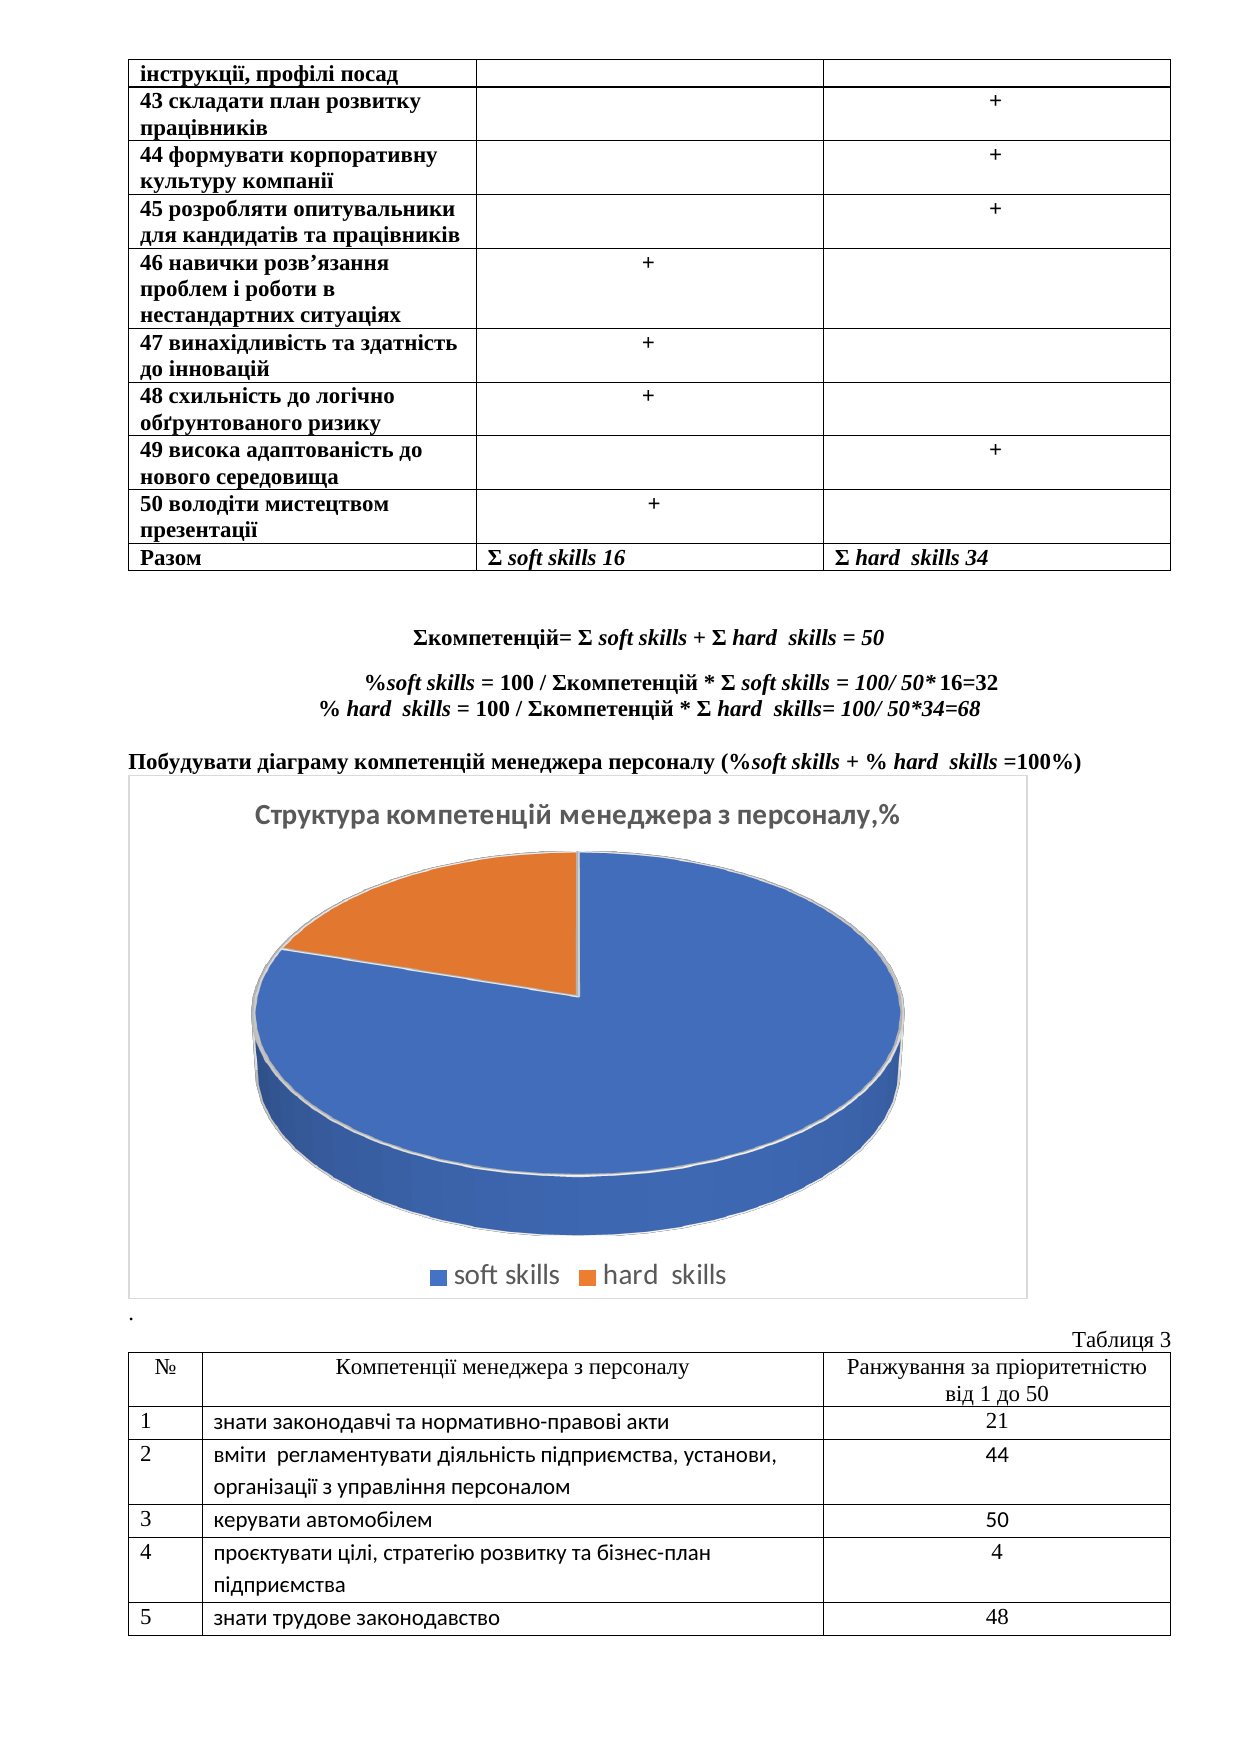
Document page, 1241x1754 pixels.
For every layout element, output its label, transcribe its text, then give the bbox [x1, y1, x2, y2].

table_cell 46 навички розв’язання проблем і роботи в нестандартних ситуаціях [129, 249, 476, 328]
table_cell 5 [129, 1603, 202, 1635]
table_cell [824, 329, 1170, 382]
table_cell [824, 249, 1170, 328]
table_cell 1 [129, 1407, 202, 1439]
table_cell 47 винахідливість та здатність до інновацій [129, 329, 476, 382]
table_cell знати законодавчі та нормативно-правові акти [203, 1407, 823, 1439]
table_header № [129, 1353, 202, 1406]
text Σкомпетенцій= Σ soft skills + Σ hard skills = 50 [128, 624, 1171, 650]
text Таблиця 3 [128, 1326, 1171, 1352]
table_cell + [824, 195, 1170, 248]
table_cell + [824, 141, 1170, 194]
table_cell 21 [824, 1407, 1170, 1439]
table_cell + [824, 436, 1170, 489]
text %soft skills = 100 / Σкомпетенцій * Σ soft skills = 100/ 50* 16=32 [128, 669, 1171, 695]
table_cell [477, 88, 823, 140]
table_cell + [477, 249, 823, 328]
table_cell 48 схильність до логічно обґрунтованого ризику [129, 383, 476, 435]
table_cell [824, 60, 1170, 86]
table_cell + [477, 329, 823, 382]
table_header Компетенції менеджера з персоналу [203, 1353, 823, 1406]
table_cell Σ soft skills 16 [477, 544, 823, 570]
table_cell [477, 141, 823, 194]
table_cell + [824, 88, 1170, 140]
table_cell [824, 383, 1170, 435]
table_cell 4 [824, 1538, 1170, 1602]
table_cell 2 [129, 1440, 202, 1504]
text % hard skills = 100 / Σкомпетенцій * Σ hard skills= 100/ 50*34=68 [128, 695, 1171, 722]
text . [128, 1299, 1171, 1326]
table_cell 50 володіти мистецтвом презентації [129, 490, 476, 543]
table_cell знати трудове законодавство [203, 1603, 823, 1635]
table_cell проєктувати цілі, стратегію розвитку та бізнес-план підприємства [203, 1538, 823, 1602]
table_cell Σ hard skills 34 [824, 544, 1170, 570]
table_cell 44 формувати корпоративну культуру компанії [129, 141, 476, 194]
text Побудувати діаграму компетенцій менеджера персоналу (%soft skills + % hard skills =100%) [128, 748, 1171, 774]
table_cell 49 висока адаптованість до нового середовища [129, 436, 476, 489]
table_cell + [477, 383, 823, 435]
table_cell [824, 490, 1170, 543]
table_cell [477, 436, 823, 489]
table_cell інструкції, профілі посад [129, 60, 476, 86]
table_cell [477, 60, 823, 86]
table_cell 50 [824, 1505, 1170, 1537]
table_cell вміти регламентувати діяльність підприємства, установи, організації з управління персоналом [203, 1440, 823, 1504]
table_cell 45 розробляти опитувальники для кандидатів та працівників [129, 195, 476, 248]
table_cell керувати автомобілем [203, 1505, 823, 1537]
table_header Ранжування за пріоритетністю від 1 до 50 [824, 1353, 1170, 1406]
table_cell + [477, 490, 823, 543]
table_cell 4 [129, 1538, 202, 1602]
table_cell 48 [824, 1603, 1170, 1635]
table_cell [477, 195, 823, 248]
table_cell 3 [129, 1505, 202, 1537]
table_cell Разом [129, 544, 476, 570]
table_cell 43 складати план розвитку працівників [129, 88, 476, 140]
table_cell 44 [824, 1440, 1170, 1504]
